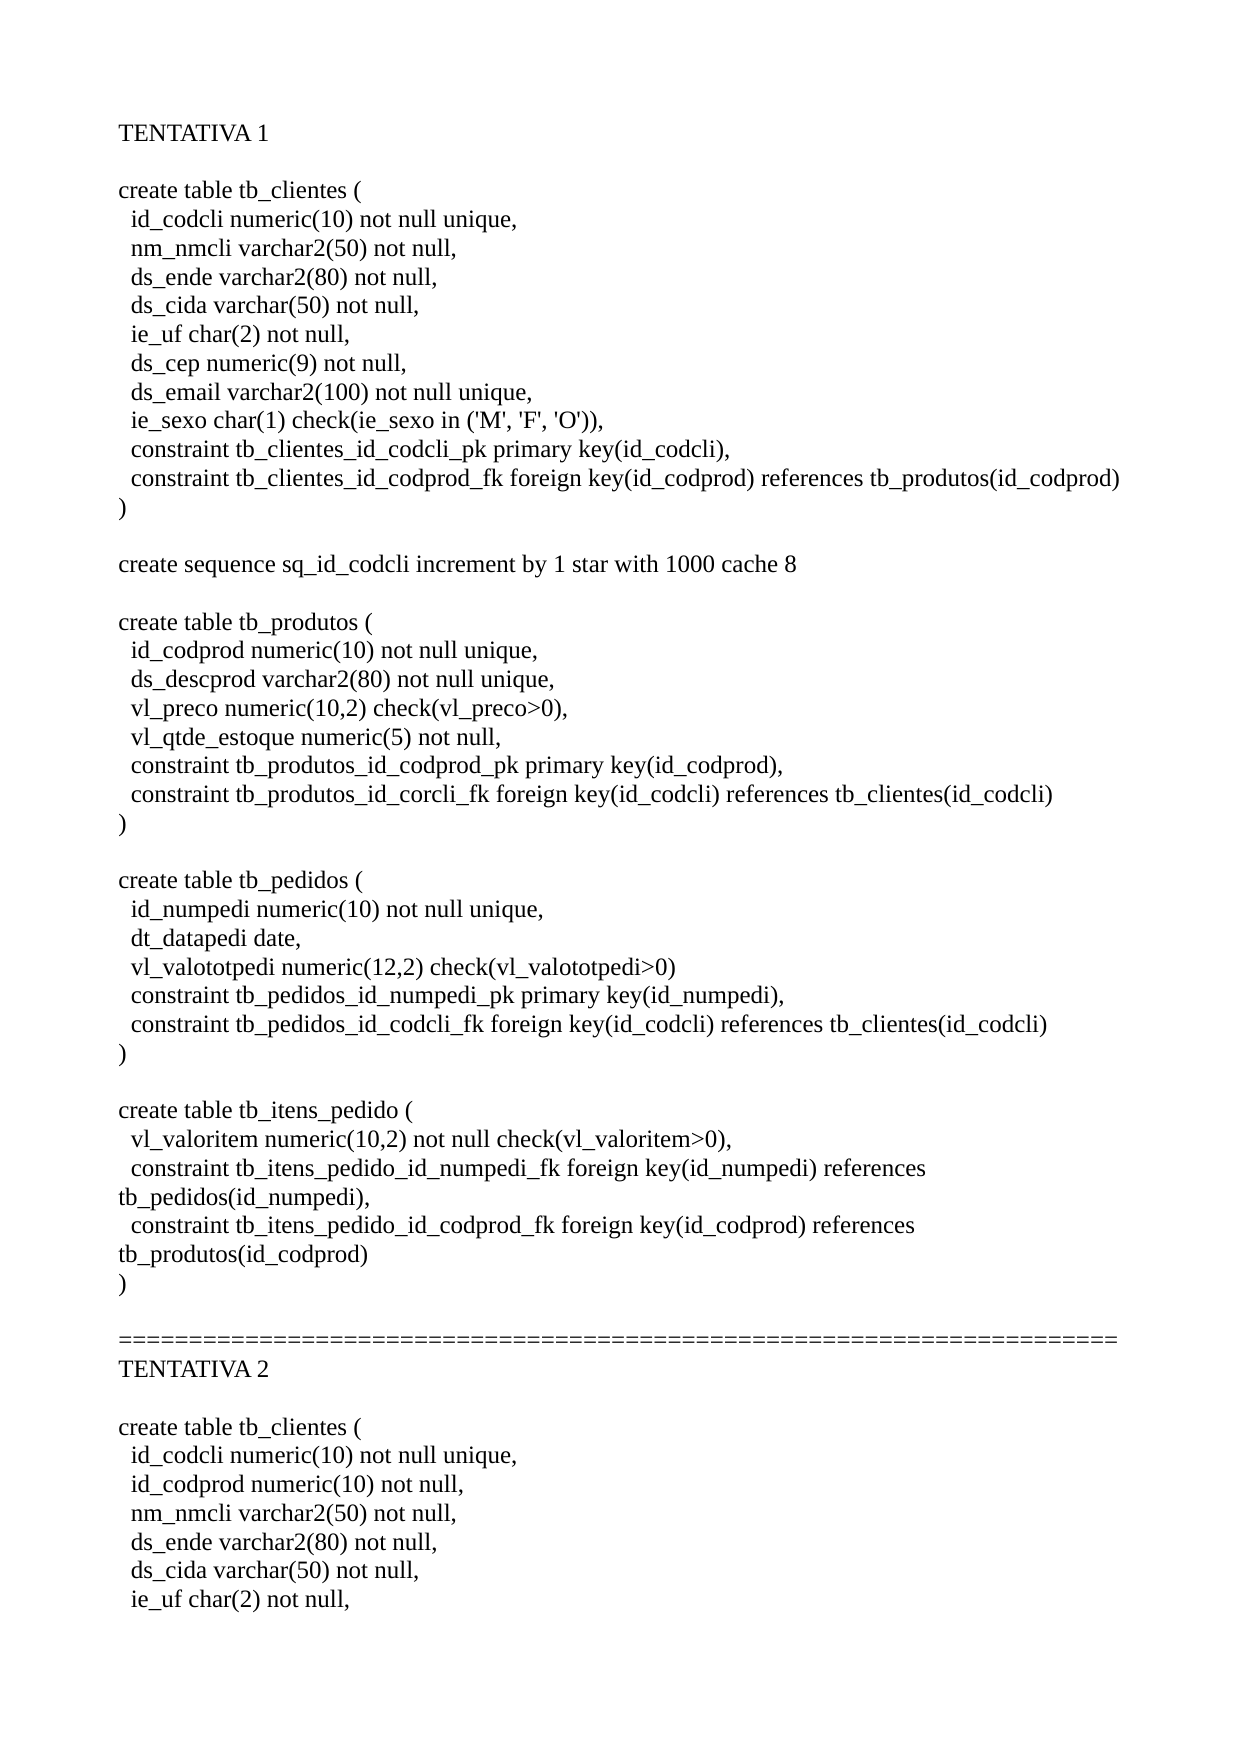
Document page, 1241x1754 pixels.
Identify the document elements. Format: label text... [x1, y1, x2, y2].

text ie_sexo char(1) check(ie_sexo in ('M', 'F', 'O')), [118, 406, 1122, 434]
text vl_valototpedi numeric(12,2) check(vl_valototpedi>0) [118, 952, 1122, 981]
text ds_cep numeric(9) not null, [118, 348, 1122, 377]
text create table tb_itens_pedido ( [118, 1096, 1122, 1124]
text ) [118, 1038, 1122, 1067]
text create table tb_clientes ( [118, 176, 1122, 204]
text id_codprod numeric(10) not null, [118, 1469, 1122, 1498]
text id_numpedi numeric(10) not null unique, [118, 894, 1122, 923]
text constraint tb_produtos_id_codprod_pk primary key(id_codprod), [118, 751, 1122, 779]
text constraint tb_clientes_id_codcli_pk primary key(id_codcli), [118, 434, 1122, 463]
text ie_uf char(2) not null, [118, 1584, 1122, 1613]
text vl_preco numeric(10,2) check(vl_preco>0), [118, 693, 1122, 722]
text ds_descprod varchar2(80) not null unique, [118, 664, 1122, 693]
text TENTATIVA 2 [118, 1354, 1122, 1383]
text create table tb_clientes ( [118, 1412, 1122, 1441]
text ie_uf char(2) not null, [118, 319, 1122, 348]
text ds_cida varchar(50) not null, [118, 291, 1122, 319]
text nm_nmcli varchar2(50) not null, [118, 1498, 1122, 1527]
text ) [118, 492, 1122, 521]
text vl_qtde_estoque numeric(5) not null, [118, 722, 1122, 751]
text vl_valoritem numeric(10,2) not null check(vl_valoritem>0), [118, 1124, 1122, 1153]
text create sequence sq_id_codcli increment by 1 star with 1000 cache 8 [118, 549, 1122, 578]
text ds_ende varchar2(80) not null, [118, 262, 1122, 291]
text constraint tb_itens_pedido_id_codprod_fk foreign key(id_codprod) references tb_produtos(id_codprod) [118, 1211, 1122, 1268]
text constraint tb_pedidos_id_numpedi_pk primary key(id_numpedi), [118, 981, 1122, 1009]
text constraint tb_clientes_id_codprod_fk foreign key(id_codprod) references tb_produtos(id_codprod) [118, 463, 1122, 492]
text create table tb_pedidos ( [118, 866, 1122, 894]
text ======================================================================= [118, 1326, 1122, 1354]
text id_codprod numeric(10) not null unique, [118, 636, 1122, 664]
text ) [118, 808, 1122, 837]
text dt_datapedi date, [118, 923, 1122, 952]
text ds_ende varchar2(80) not null, [118, 1527, 1122, 1556]
text constraint tb_produtos_id_corcli_fk foreign key(id_codcli) references tb_clientes(id_codcli) [118, 779, 1122, 808]
text ds_cida varchar(50) not null, [118, 1556, 1122, 1584]
text constraint tb_itens_pedido_id_numpedi_fk foreign key(id_numpedi) references tb_pedidos(id_numpedi), [118, 1153, 1122, 1211]
text create table tb_produtos ( [118, 607, 1122, 636]
text id_codcli numeric(10) not null unique, [118, 1441, 1122, 1469]
text TENTATIVA 1 [118, 118, 1122, 147]
text ) [118, 1268, 1122, 1297]
text nm_nmcli varchar2(50) not null, [118, 233, 1122, 262]
text constraint tb_pedidos_id_codcli_fk foreign key(id_codcli) references tb_clientes(id_codcli) [118, 1009, 1122, 1038]
text ds_email varchar2(100) not null unique, [118, 377, 1122, 406]
text id_codcli numeric(10) not null unique, [118, 204, 1122, 233]
